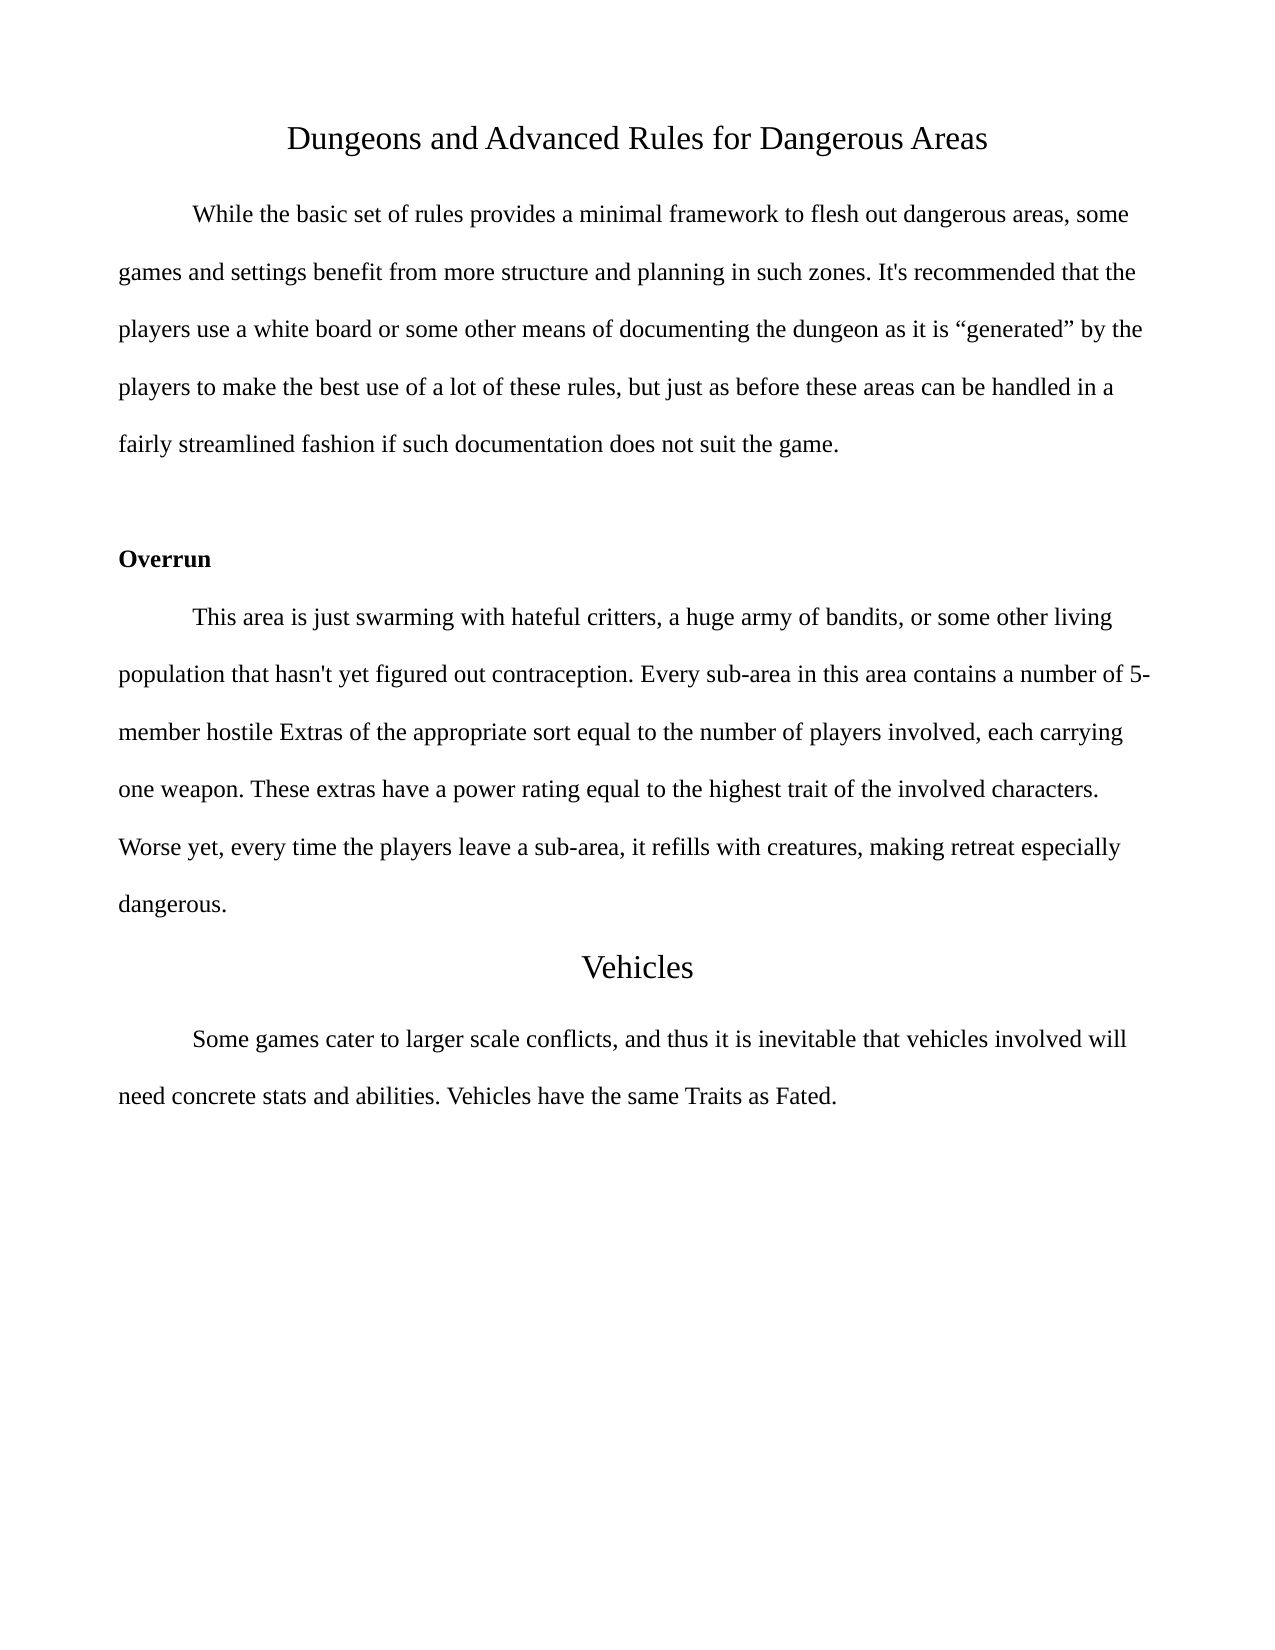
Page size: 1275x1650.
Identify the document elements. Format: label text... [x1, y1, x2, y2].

text Overrun [118, 544, 1157, 573]
text Some games cater to larger scale conflicts, and thus it is inevitable that vehicles involved will need concrete stats and abilities. Vehicles have the same Traits as Fated. [118, 1024, 1157, 1110]
text While the basic set of rules provides a minimal framework to flesh out dangerous areas, some games and settings benefit from more structure and planning in such zones. It's recommended that the players use a white board or some other means of documenting the dungeon as it is “generated” by the players to make the best use of a lot of these rules, but just as before these areas can be handled in a fairly streamlined fashion if such documentation does not suit the game. [118, 195, 1157, 458]
text Dungeons and Advanced Rules for Dangerous Areas [118, 118, 1157, 156]
text This area is just swarming with hateful critters, a huge army of bandits, or some other living population that hasn't yet figured out contraception. Every sub-area in this area contains a number of 5-member hostile Extras of the appropriate sort equal to the number of players involved, each carrying one weapon. These extras have a power rating equal to the highest trait of the involved characters. Worse yet, every time the players leave a sub-area, it refills with creatures, making retreat especially dangerous. [118, 602, 1157, 918]
text Vehicles [118, 947, 1157, 985]
